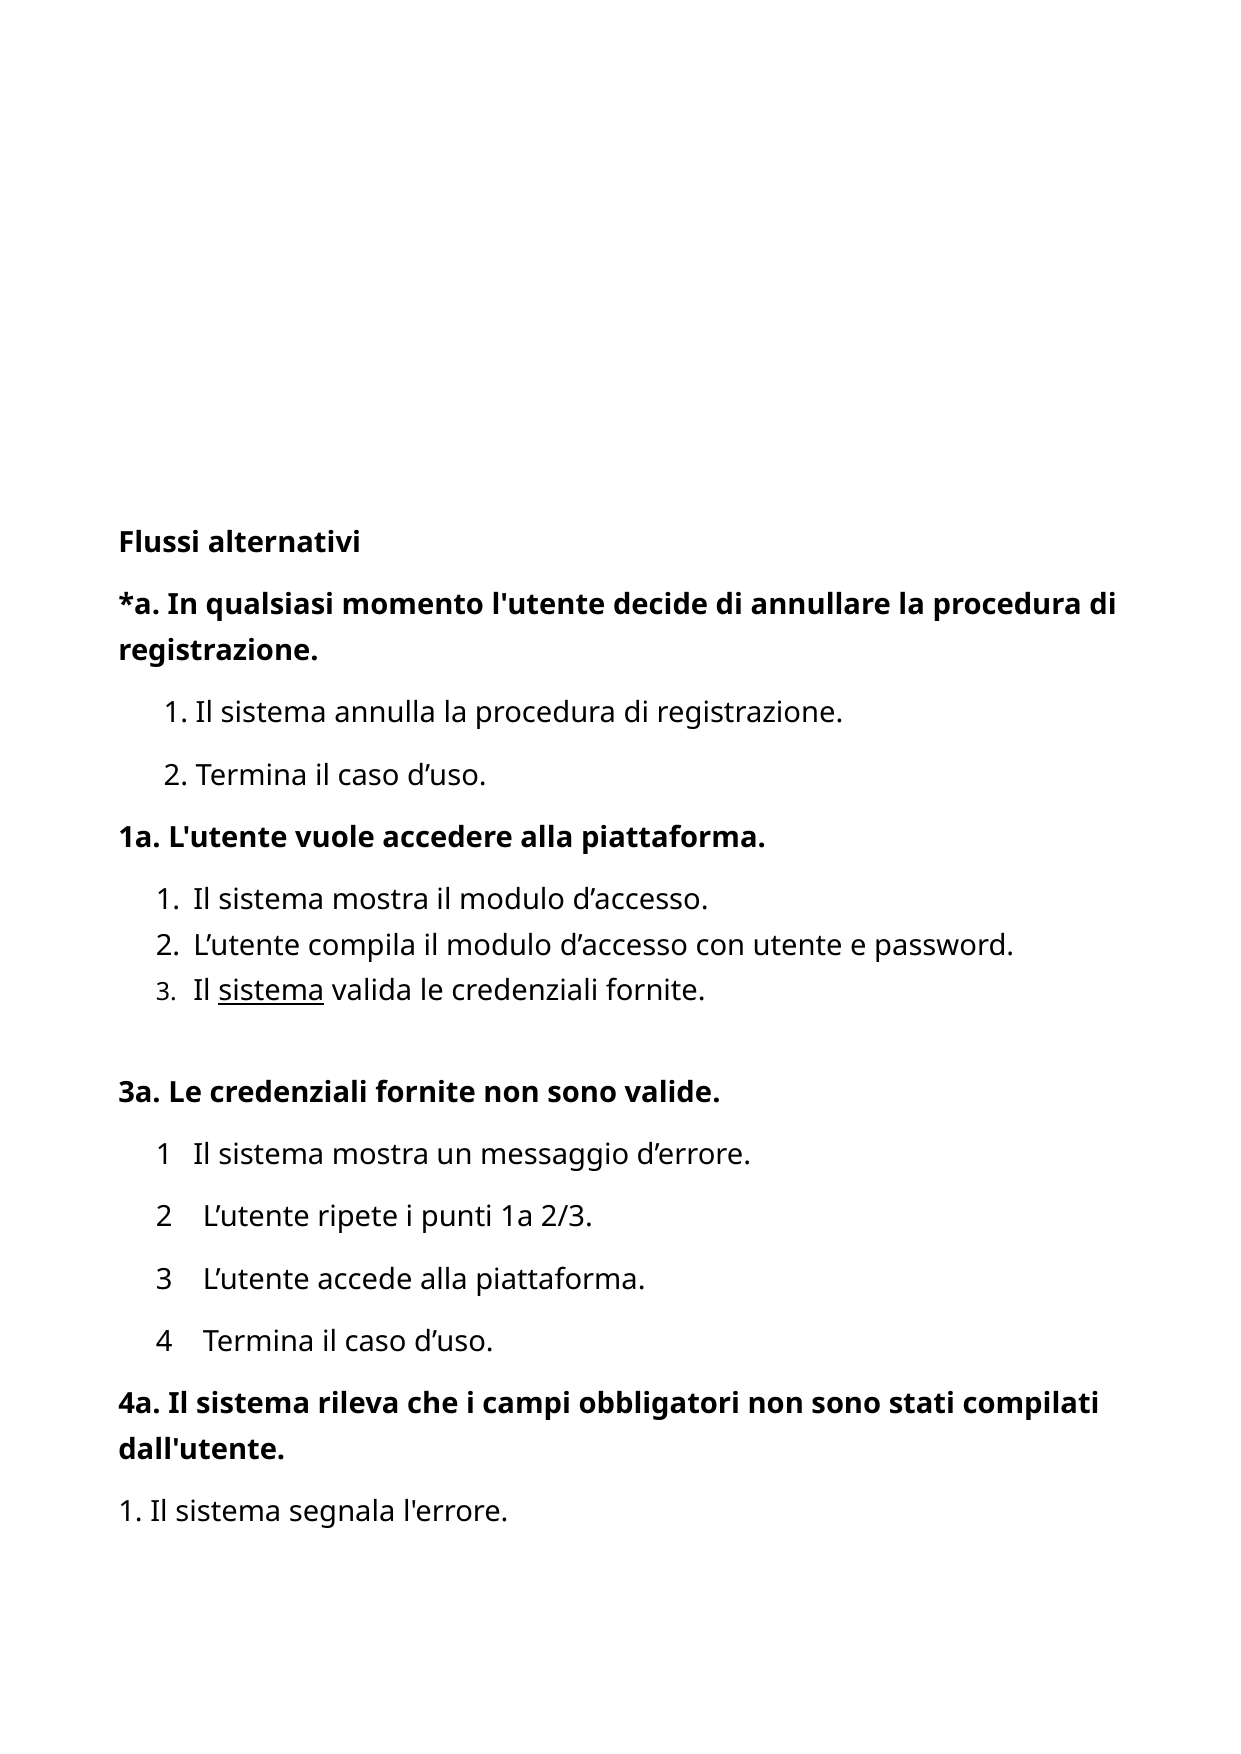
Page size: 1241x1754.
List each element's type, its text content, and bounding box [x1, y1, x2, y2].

text 2 L’utente ripete i punti 1a 2/3. [118, 1196, 1122, 1235]
text 1. Il sistema segnala l'errore. [118, 1491, 1122, 1530]
text 4a. Il sistema rileva che i campi obbligatori non sono stati compilati dall'utente. [118, 1383, 1122, 1468]
text Flussi alternativi [118, 521, 1122, 561]
list Il sistema mostra il modulo d’accesso. [156, 878, 1122, 918]
list Il sistema mostra un messaggio d’errore. [156, 1133, 1122, 1173]
text 4 Termina il caso d’uso. [118, 1320, 1122, 1360]
text 2. Termina il caso d’uso. [118, 754, 1122, 793]
text 1. Il sistema annulla la procedura di registrazione. [118, 692, 1122, 731]
text *a. In qualsiasi momento l'utente decide di annullare la procedura di registrazione. [118, 584, 1122, 669]
text 1a. L'utente vuole accedere alla piattaforma. [118, 816, 1122, 856]
text 3 L’utente accede alla piattaforma. [118, 1258, 1122, 1298]
text 3a. Le credenziali fornite non sono valide. [118, 1071, 1122, 1111]
list Il sistema valida le credenziali fornite. [156, 970, 1122, 1009]
list L’utente compila il modulo d’accesso con utente e password. [156, 924, 1122, 964]
